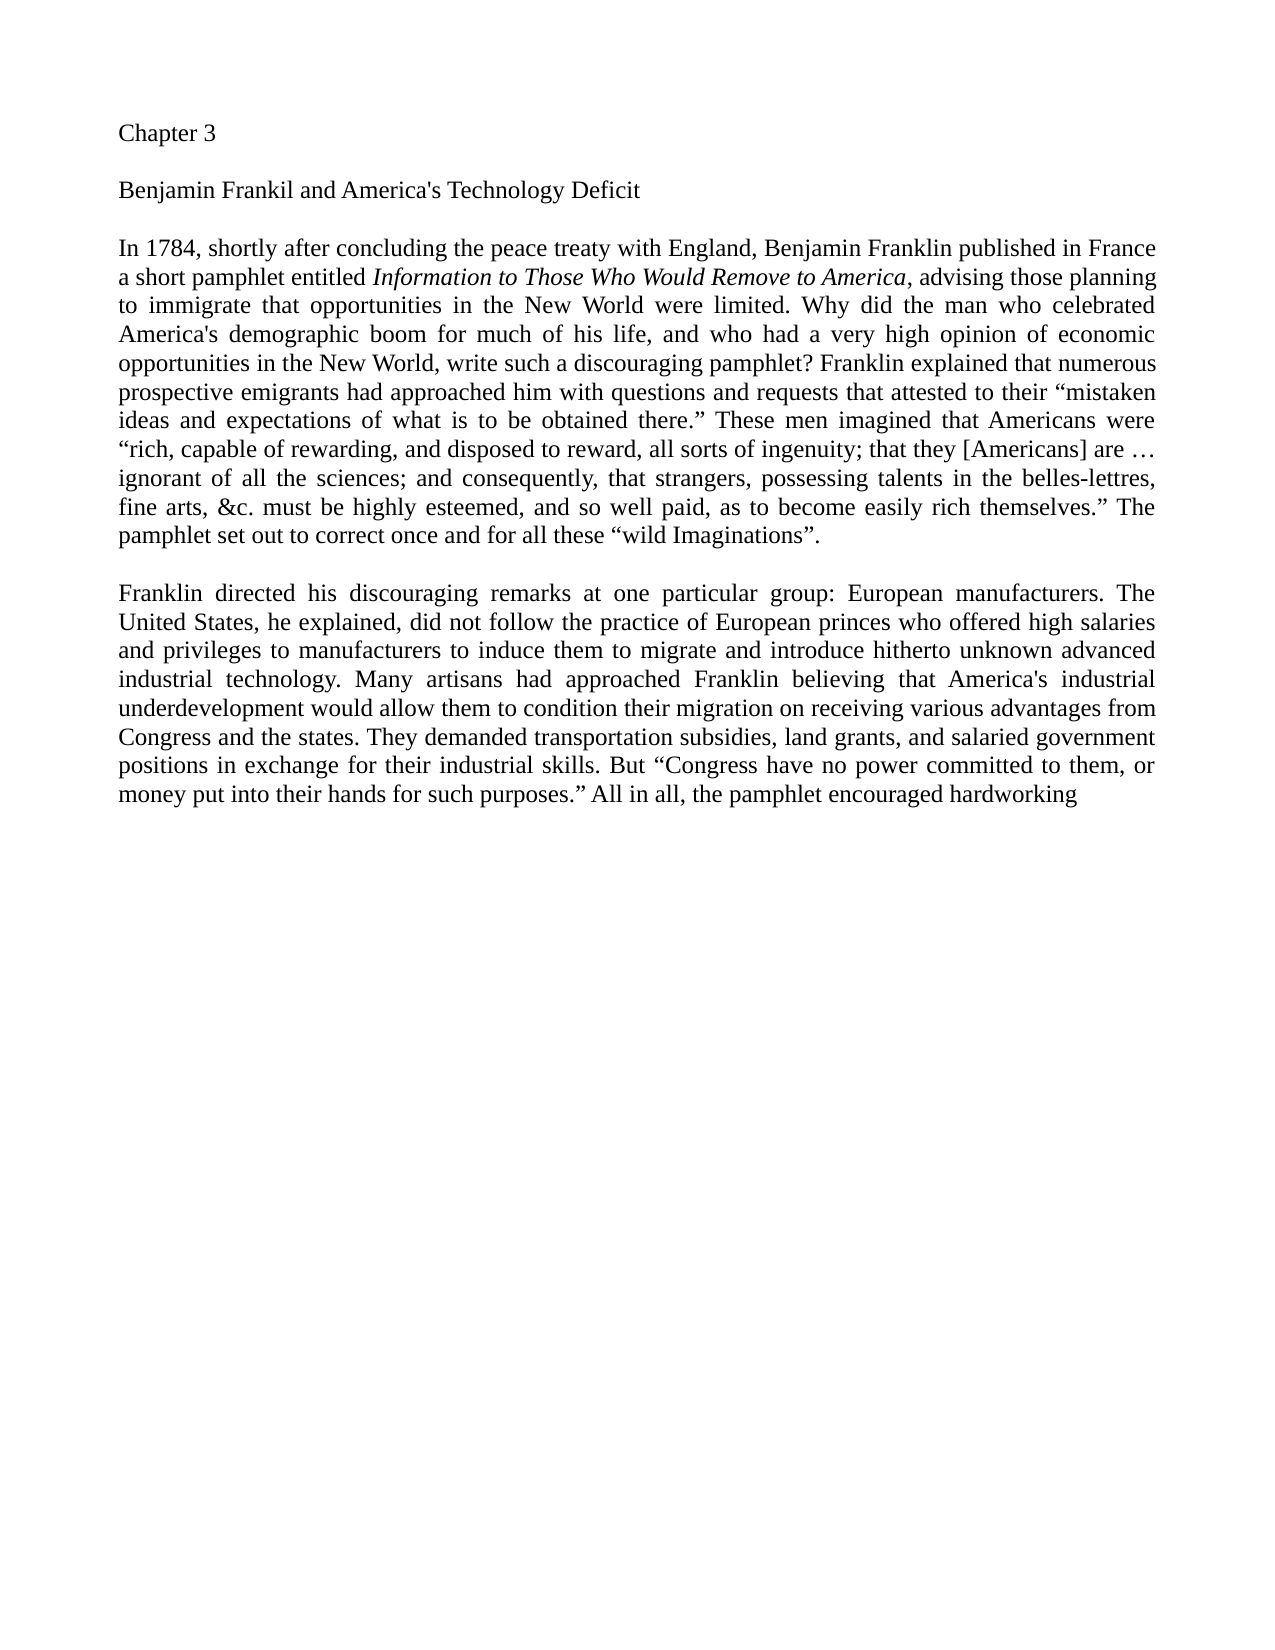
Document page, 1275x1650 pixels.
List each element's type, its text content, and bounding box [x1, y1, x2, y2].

text Benjamin Frankil and America's Technology Deficit [118, 176, 1157, 204]
text Chapter 3 [118, 118, 1157, 147]
text Franklin directed his discouraging remarks at one particular group: European manufacturers. The United States, he explained, did not follow the practice of European princes who offered high salaries and privileges to manufacturers to induce them to migrate and introduce hitherto unknown advanced industrial technology. Many artisans had approached Franklin believing that America's industrial underdevelopment would allow them to condition their migration on receiving various advantages from Congress and the states. They demanded transportation subsidies, land grants, and salaried government positions in exchange for their industrial skills. But “Congress have no power committed to them, or money put into their hands for such purposes.” All in all, the pamphlet encouraged hardworking [118, 578, 1157, 808]
text In 1784, shortly after concluding the peace treaty with England, Benjamin Franklin published in France a short pamphlet entitled Information to Those Who Would Remove to America, advising those planning to immigrate that opportunities in the New World were limited. Why did the man who celebrated America's demographic boom for much of his life, and who had a very high opinion of economic opportunities in the New World, write such a discouraging pamphlet? Franklin explained that numerous prospective emigrants had approached him with questions and requests that attested to their “mistaken ideas and expectations of what is to be obtained there.” These men imagined that Americans were “rich, capable of rewarding, and disposed to reward, all sorts of ingenuity; that they [Americans] are … ignorant of all the sciences; and consequently, that strangers, possessing talents in the belles-lettres, fine arts, &c. must be highly esteemed, and so well paid, as to become easily rich themselves.” The pamphlet set out to correct once and for all these “wild Imaginations”. [118, 233, 1157, 549]
